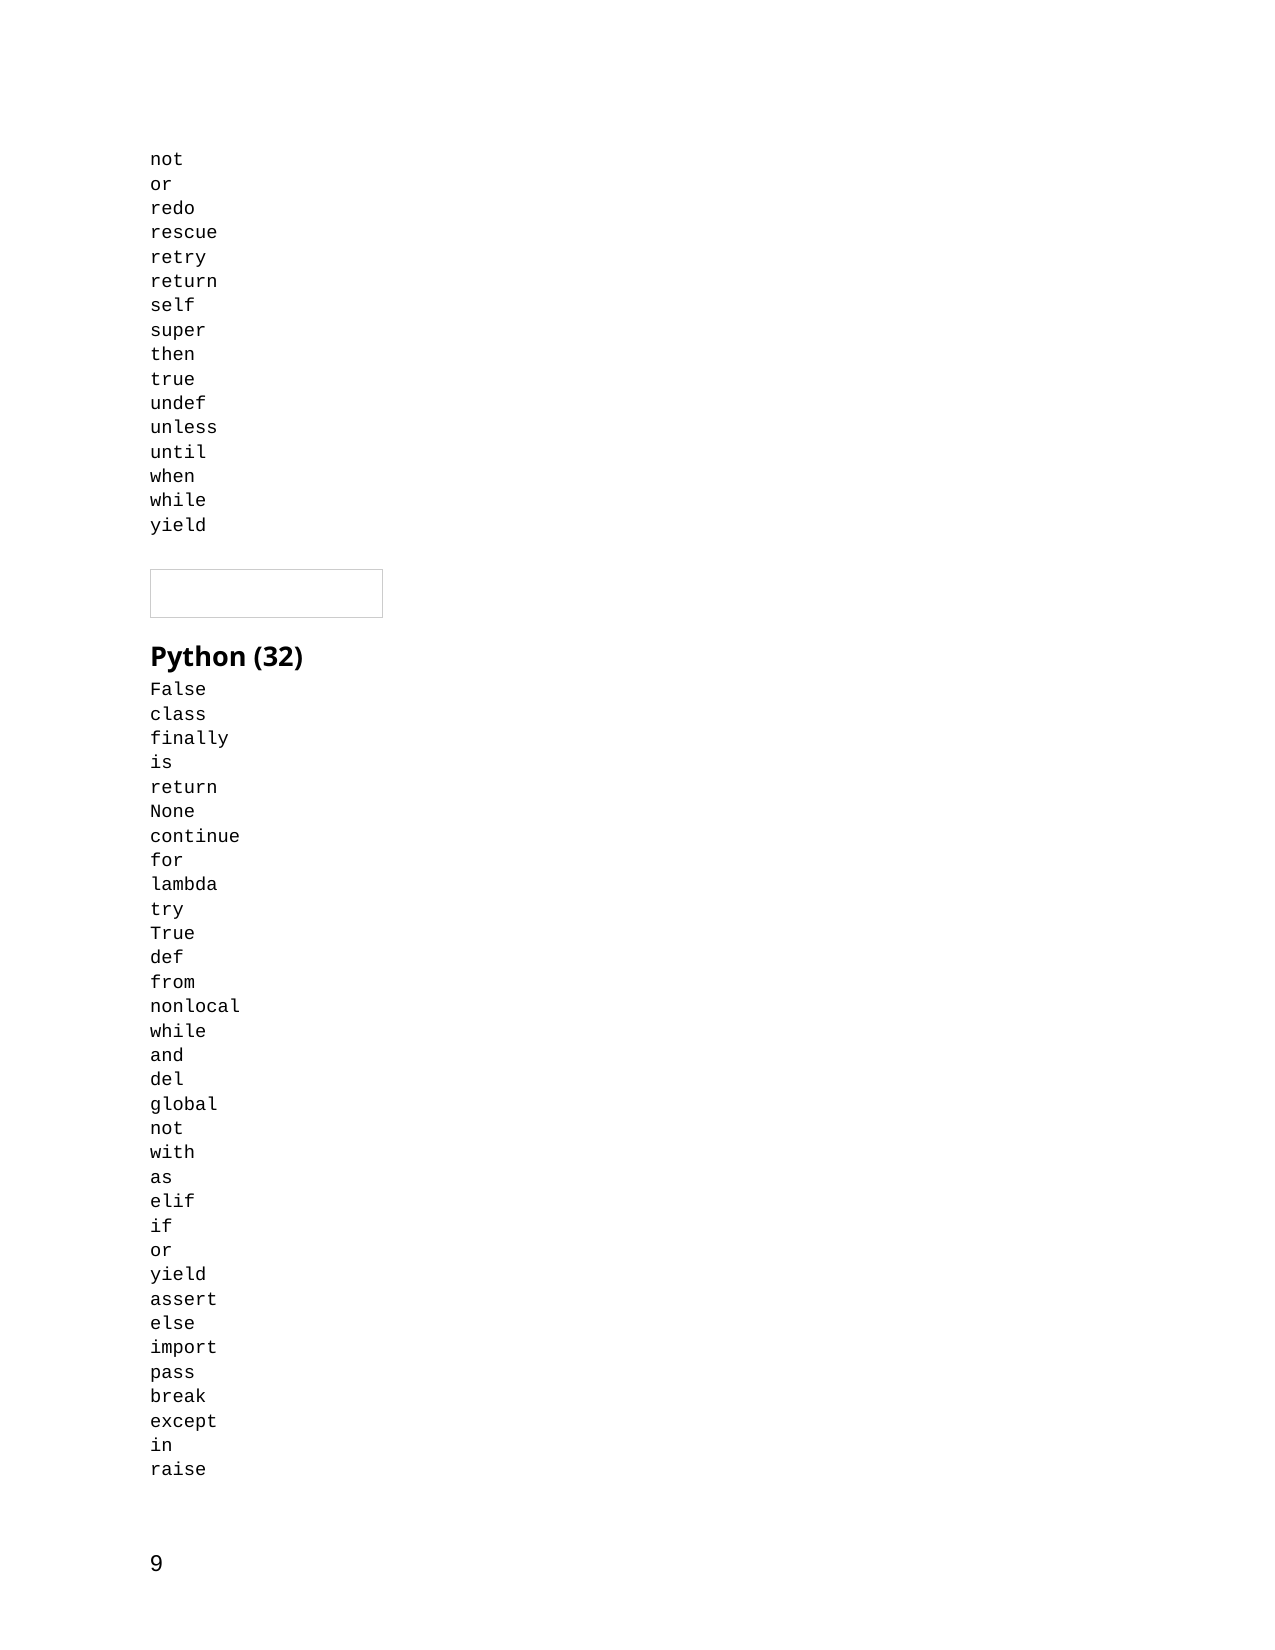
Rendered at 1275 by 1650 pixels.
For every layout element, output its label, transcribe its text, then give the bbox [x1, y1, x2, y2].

text lambda [150, 875, 1125, 896]
text nonlocal [150, 997, 1125, 1018]
text global [150, 1094, 1125, 1116]
text else [150, 1314, 1125, 1335]
text true [150, 369, 1125, 391]
text except [150, 1411, 1125, 1433]
text elif [150, 1192, 1125, 1213]
subtitle Python (32) [150, 638, 1125, 674]
text import [150, 1338, 1125, 1359]
text in [150, 1436, 1125, 1457]
text finally [150, 729, 1125, 750]
text with [150, 1143, 1125, 1164]
text retry [150, 247, 1125, 269]
text while [150, 1021, 1125, 1043]
text def [150, 948, 1125, 969]
text then [150, 345, 1125, 366]
text until [150, 442, 1125, 464]
text if [150, 1216, 1125, 1238]
text try [150, 899, 1125, 921]
text True [150, 924, 1125, 945]
text unless [150, 418, 1125, 439]
text is [150, 753, 1125, 774]
text undef [150, 394, 1125, 415]
text False [150, 680, 1125, 701]
text continue [150, 826, 1125, 848]
text yield [150, 516, 1125, 537]
text self [150, 296, 1125, 317]
text return [150, 778, 1125, 799]
text assert [150, 1289, 1125, 1311]
text return [150, 272, 1125, 293]
text for [150, 851, 1125, 872]
text pass [150, 1363, 1125, 1384]
text while [150, 491, 1125, 512]
text class [150, 704, 1125, 726]
text as [150, 1168, 1125, 1189]
text yield [150, 1265, 1125, 1286]
text break [150, 1387, 1125, 1408]
text and [150, 1046, 1125, 1067]
text not [150, 1119, 1125, 1140]
text raise [150, 1460, 1125, 1481]
text super [150, 321, 1125, 342]
text not [150, 150, 1125, 171]
text when [150, 467, 1125, 488]
text rescue [150, 223, 1125, 244]
text del [150, 1070, 1125, 1091]
text None [150, 802, 1125, 823]
text from [150, 973, 1125, 994]
text or [150, 1241, 1125, 1262]
text redo [150, 199, 1125, 220]
text or [150, 174, 1125, 196]
table_header [151, 570, 382, 616]
